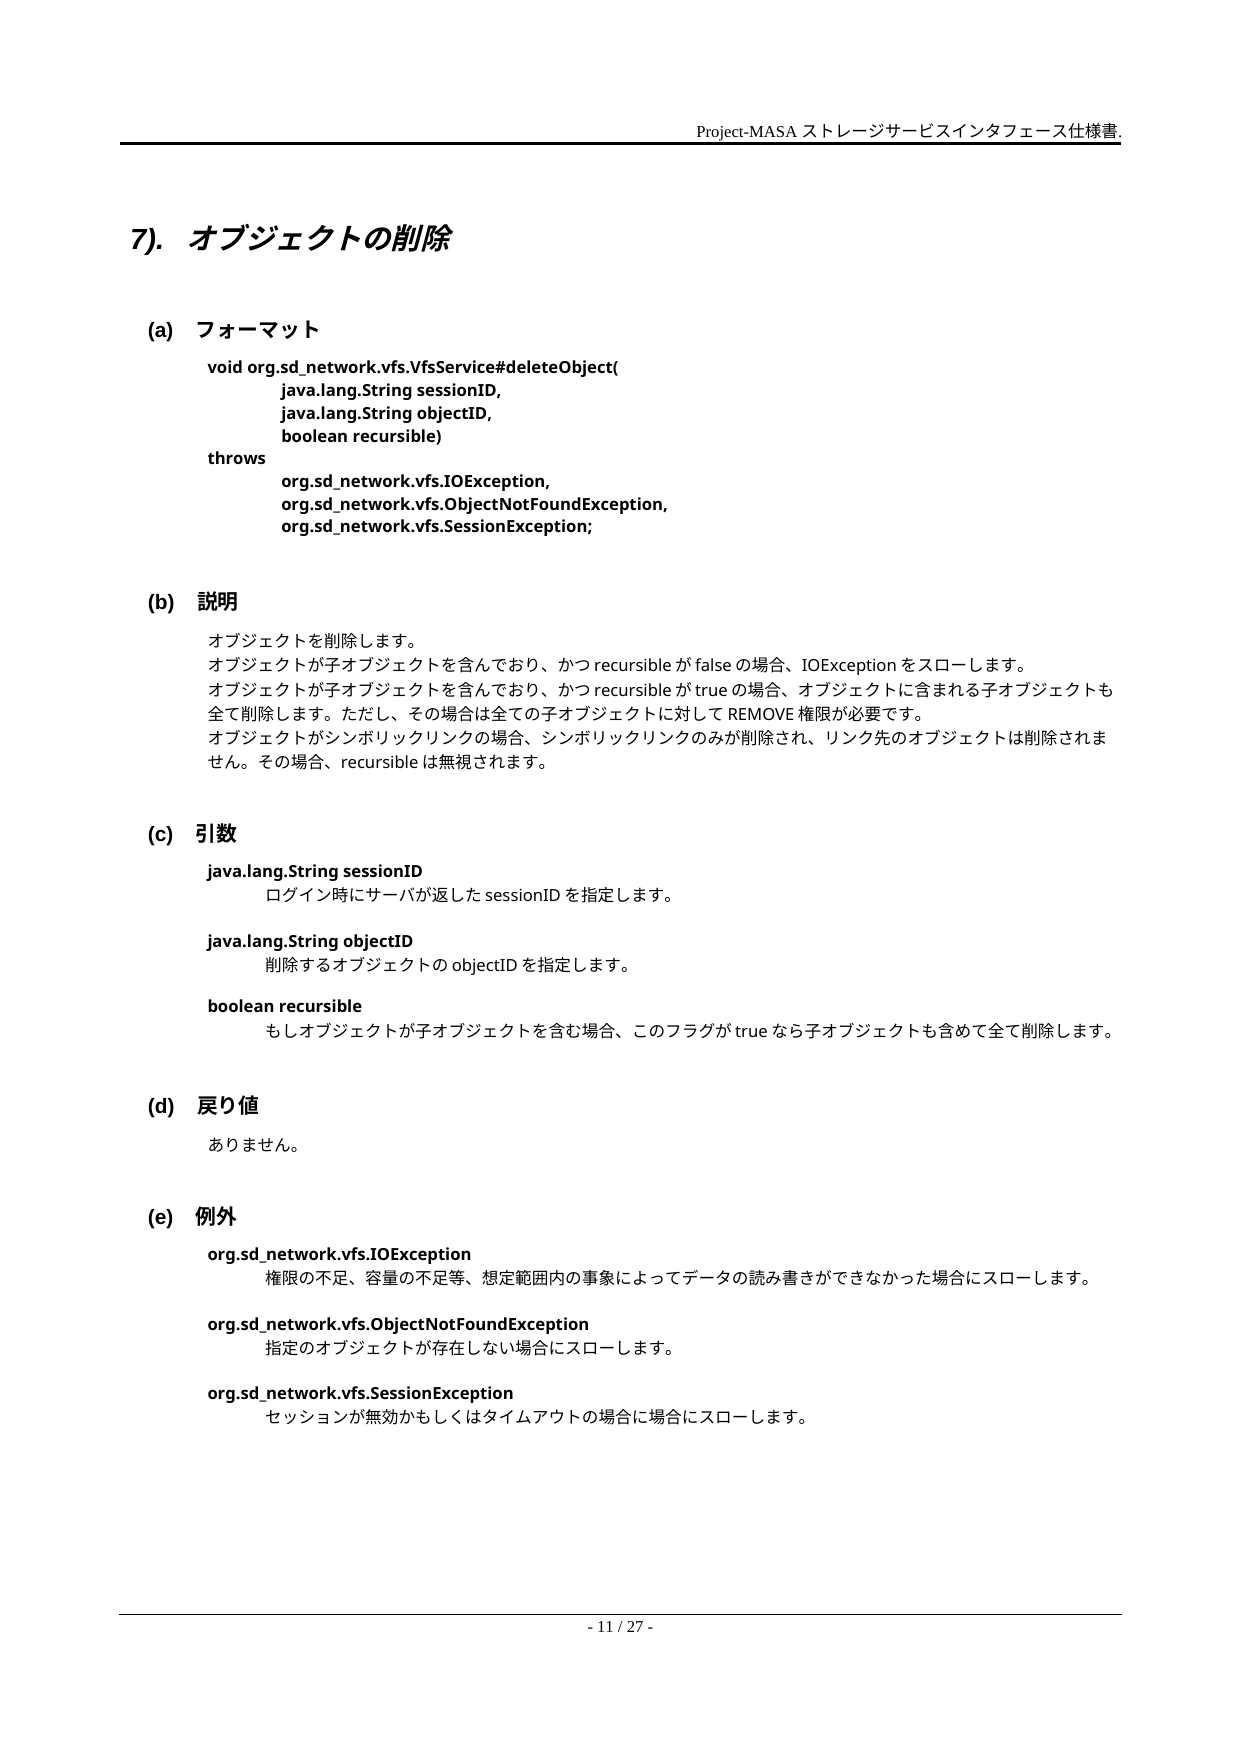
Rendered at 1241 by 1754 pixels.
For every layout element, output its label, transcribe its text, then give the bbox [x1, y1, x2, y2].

subtitle 例外 [118, 1200, 1122, 1230]
text オブジェクトがシンボリックリンクの場合、シンボリックリンクのみが削除され、リンク先のオブジェクトは削除されません。その場合、recursibleは無視されます。 [207, 725, 1122, 774]
subtitle 戻り値 [118, 1089, 1122, 1120]
text throws [207, 447, 1122, 470]
text 権限の不足、容量の不足等、想定範囲内の事象によってデータの読み書きができなかった場合にスローします。 [265, 1265, 1122, 1289]
text ありません。 [207, 1132, 1122, 1156]
text org.sd_network.vfs.ObjectNotFoundException [207, 1312, 1122, 1335]
subtitle フォーマット [118, 313, 1122, 344]
text もしオブジェクトが子オブジェクトを含む場合、このフラグがtrueなら子オブジェクトも含めて全て削除します。 [265, 1018, 1122, 1042]
text 削除するオブジェクトのobjectIDを指定します。 [265, 952, 1122, 976]
text java.lang.String objectID, [207, 402, 1122, 424]
text ログイン時にサーバが返したsessionIDを指定します。 [265, 882, 1122, 907]
subtitle 説明 [118, 586, 1122, 616]
subtitle オブジェクトの削除 [118, 215, 1122, 257]
text 指定のオブジェクトが存在しない場合にスローします。 [265, 1335, 1122, 1359]
text オブジェクトが子オブジェクトを含んでおり、かつrecursibleがtrueの場合、オブジェクトに含まれる子オブジェクトも全て削除します。ただし、その場合は全ての子オブジェクトに対してREMOVE権限が必要です。 [207, 677, 1122, 725]
text org.sd_network.vfs.ObjectNotFoundException, [207, 492, 1122, 515]
text org.sd_network.vfs.IOException [207, 1243, 1122, 1265]
text boolean recursible) [207, 424, 1122, 447]
subtitle 引数 [118, 817, 1122, 847]
text オブジェクトを削除します。 [207, 628, 1122, 652]
text org.sd_network.vfs.IOException, [207, 470, 1122, 492]
text boolean recursible [207, 995, 1122, 1018]
text org.sd_network.vfs.SessionException; [207, 515, 1122, 538]
text オブジェクトが子オブジェクトを含んでおり、かつrecursibleがfalseの場合、IOExceptionをスローします。 [207, 652, 1122, 677]
text org.sd_network.vfs.SessionException [207, 1382, 1122, 1404]
text java.lang.String sessionID [207, 860, 1122, 882]
text java.lang.String sessionID, [207, 379, 1122, 402]
text セッションが無効かもしくはタイムアウトの場合に場合にスローします。 [265, 1404, 1122, 1429]
text void org.sd_network.vfs.VfsService#deleteObject( [207, 356, 1122, 379]
text java.lang.String objectID [207, 929, 1122, 952]
